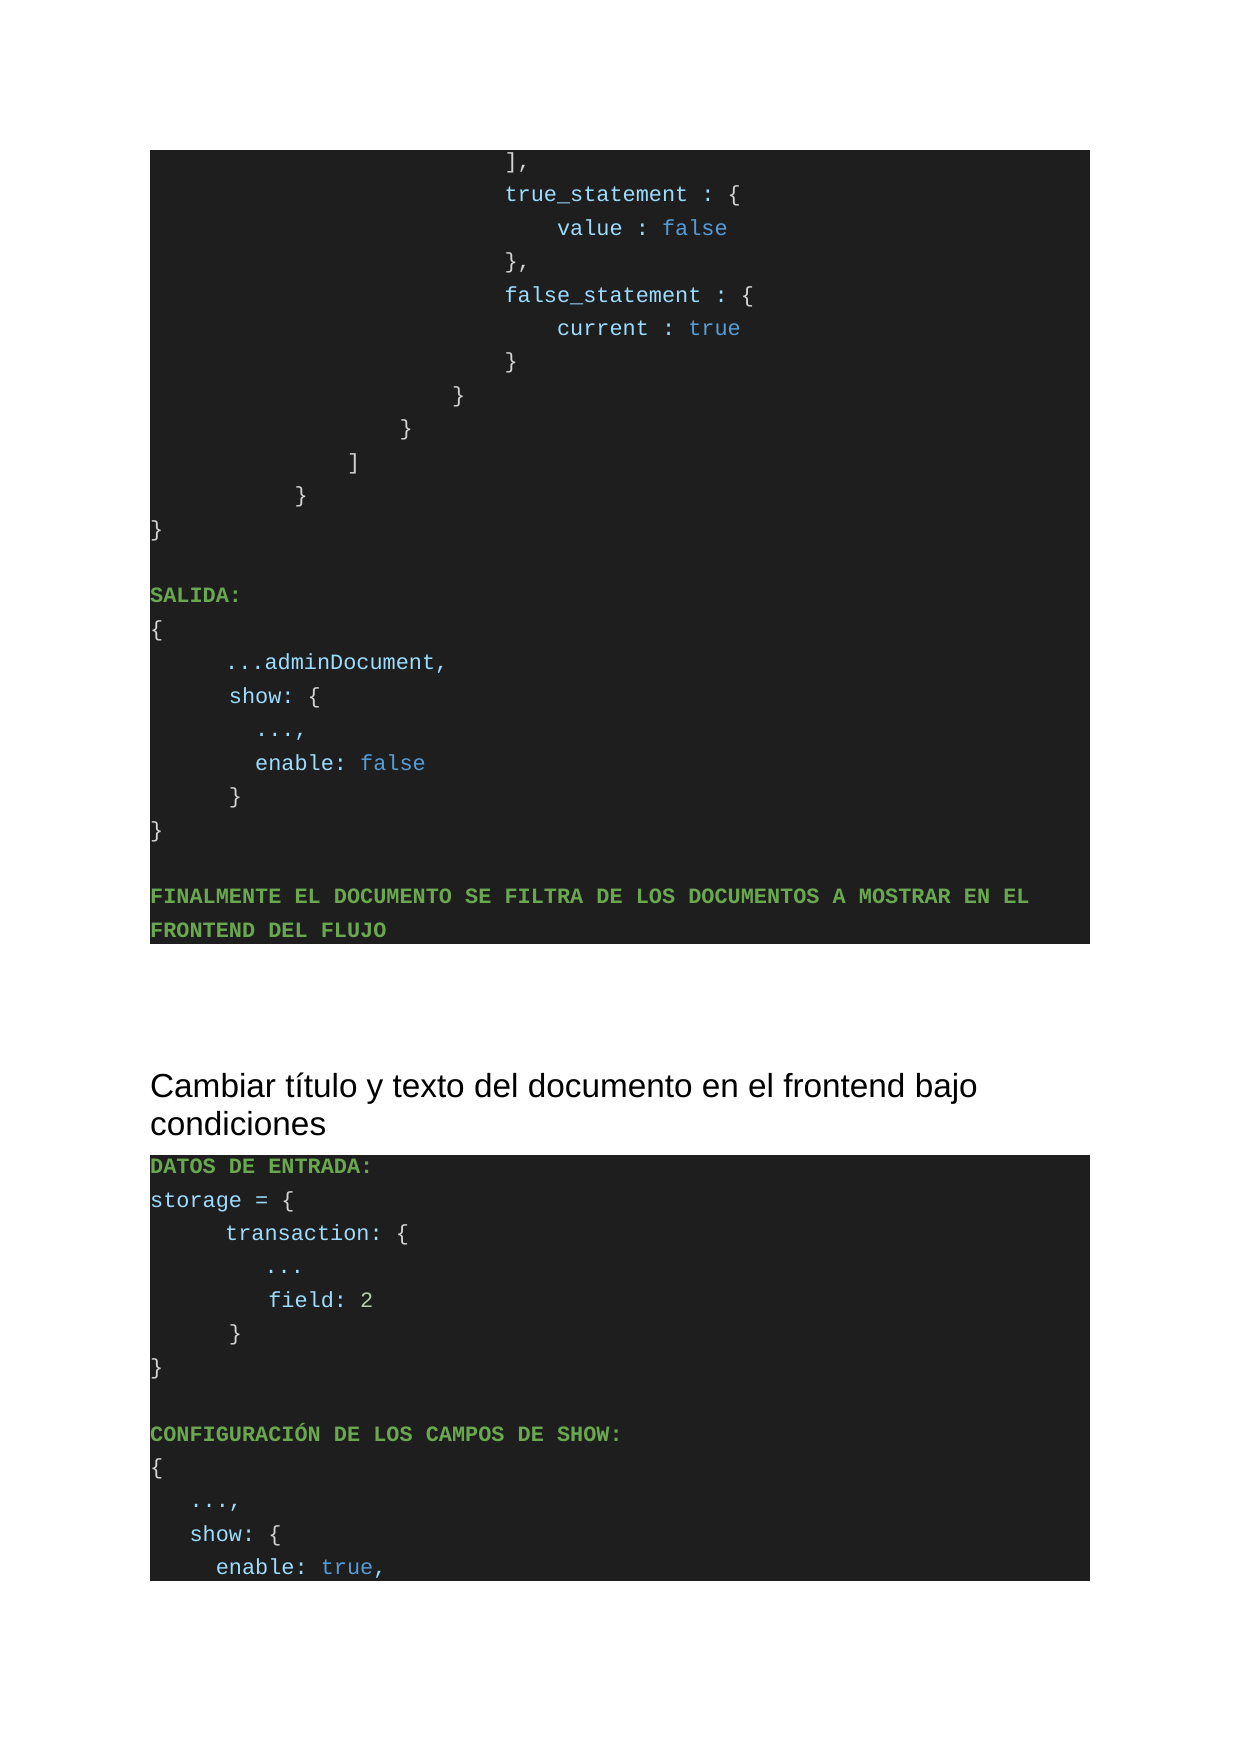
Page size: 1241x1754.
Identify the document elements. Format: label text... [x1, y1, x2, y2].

text enable: true, [150, 1557, 1090, 1581]
text show: { [150, 1523, 1090, 1548]
text } [150, 484, 1090, 509]
text } [150, 384, 1090, 409]
text }, [150, 250, 1090, 275]
text } [150, 819, 1090, 843]
text } [150, 518, 1090, 543]
text DATOS DE ENTRADA: [150, 1155, 1090, 1180]
text ], [150, 150, 1090, 175]
text } [150, 785, 1090, 810]
text current : true [150, 317, 1090, 342]
text } [150, 1356, 1090, 1381]
text ] [150, 451, 1090, 476]
text } [150, 1322, 1090, 1347]
text SALIDA: [150, 585, 1090, 609]
text storage = { [150, 1189, 1090, 1213]
text ..., [150, 1490, 1090, 1514]
text } [150, 351, 1090, 375]
text show: { [150, 685, 1090, 710]
text field: 2 [150, 1289, 1090, 1314]
text enable: false [150, 752, 1090, 777]
text { [150, 618, 1090, 643]
text ...adminDocument, [150, 652, 1090, 676]
text ... [150, 1256, 1090, 1280]
text false_statement : { [150, 284, 1090, 308]
text CONFIGURACIÓN DE LOS CAMPOS DE SHOW: [150, 1423, 1090, 1448]
text } [150, 417, 1090, 442]
text true_statement : { [150, 183, 1090, 208]
text ..., [150, 718, 1090, 743]
subtitle Cambiar título y texto del documento en el frontend bajo condiciones [150, 1066, 1090, 1143]
text FINALMENTE EL DOCUMENTO SE FILTRA DE LOS DOCUMENTOS A MOSTRAR EN EL FRONTEND DEL FLUJO [150, 886, 1090, 944]
text transaction: { [150, 1222, 1090, 1247]
text { [150, 1456, 1090, 1481]
text value : false [150, 217, 1090, 242]
